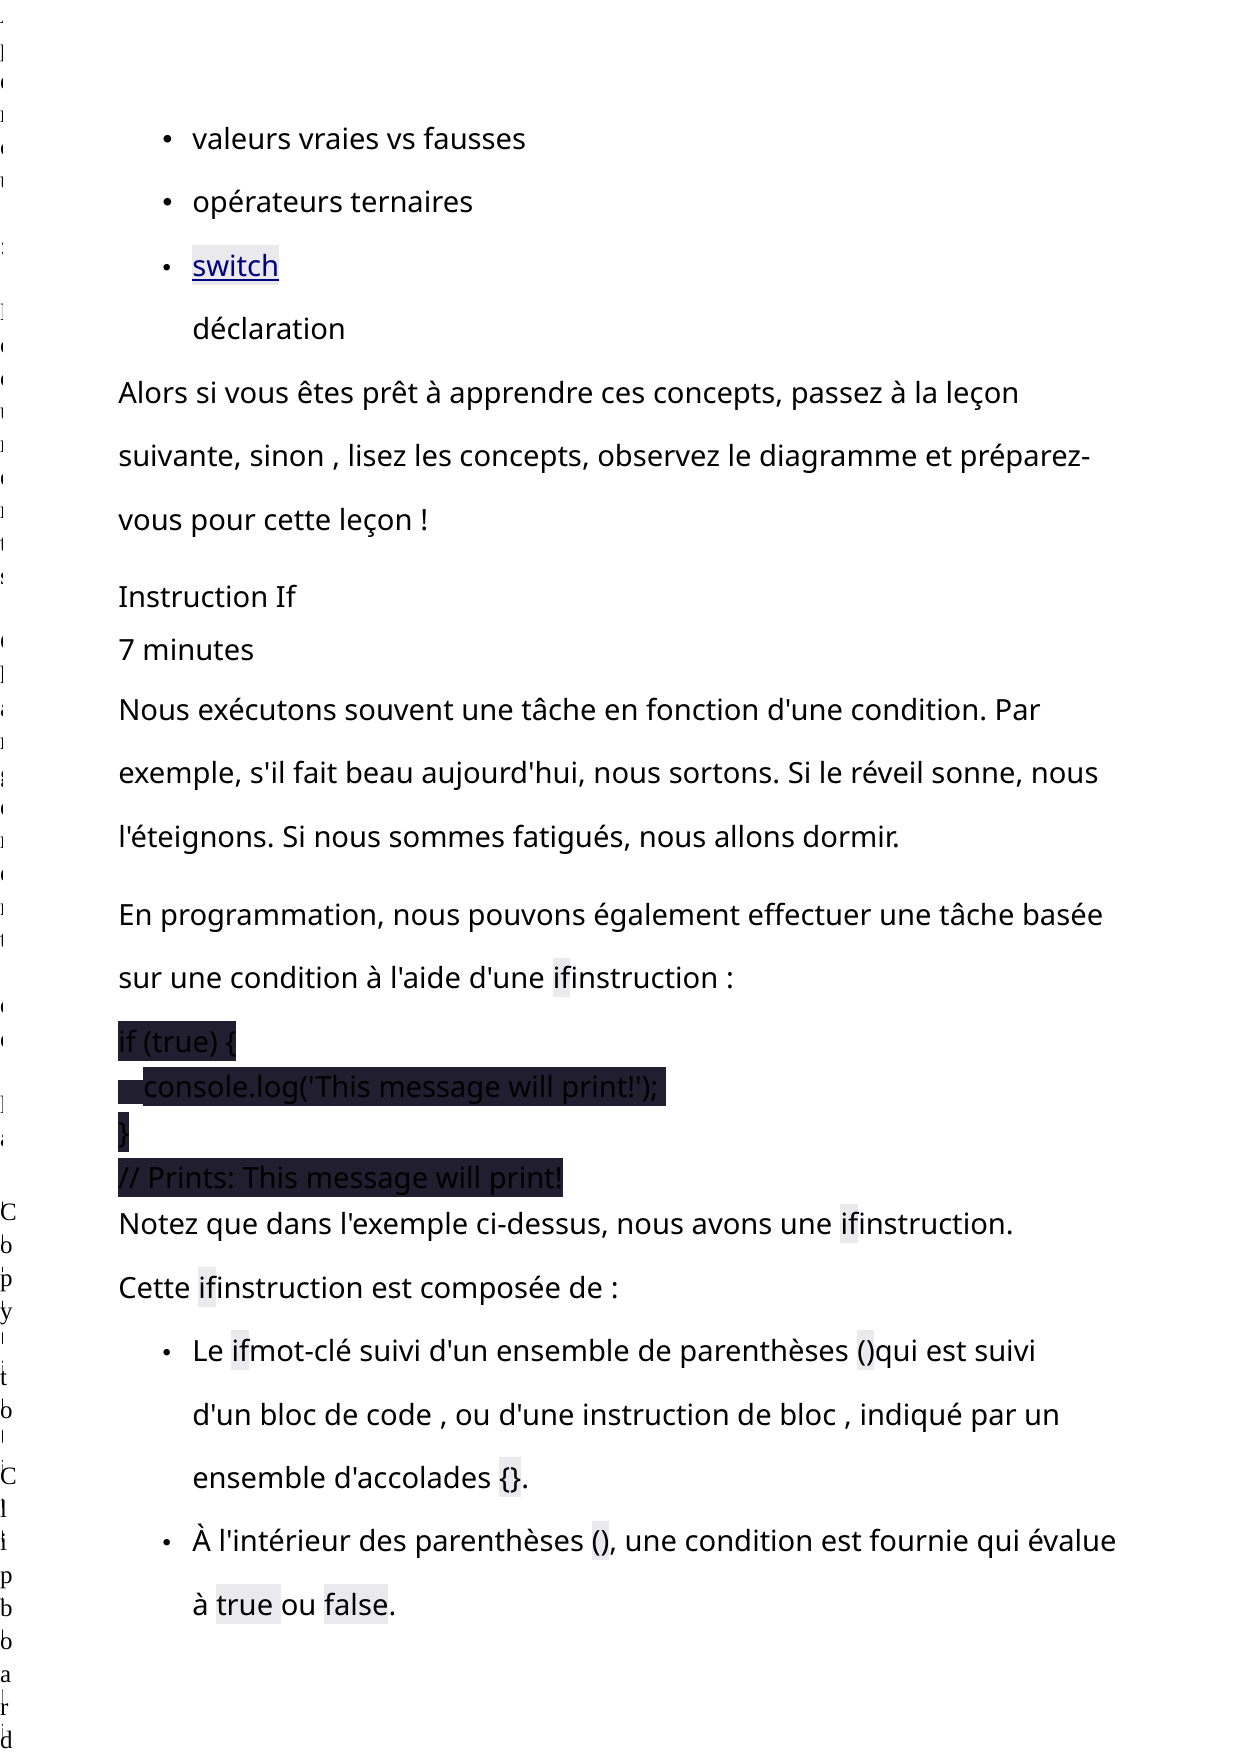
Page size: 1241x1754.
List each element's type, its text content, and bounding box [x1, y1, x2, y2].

text console.log('This message will print!'); [118, 1067, 1122, 1106]
text Nous exécutons souvent une tâche en fonction d'une condition. Par exemple, s'il fait beau aujourd'hui, nous sortons. Si le réveil sonne, nous l'éteignons. Si nous sommes fatigués, nous allons dormir. [118, 689, 1122, 856]
text Alors si vous êtes prêt à apprendre ces concepts, passez à la leçon suivante, sinon , lisez les concepts, observez le diagramme et préparez-vous pour cette leçon ! [118, 372, 1122, 538]
text 7 minutes [118, 629, 1122, 669]
list déclaration [162, 308, 1122, 348]
subtitle Instruction If [118, 577, 1122, 616]
text } [118, 1112, 1122, 1152]
list valeurs vraies vs fausses [162, 118, 1122, 158]
text Notez que dans l'exemple ci-dessus, nous avons une ifinstruction. Cette ifinstruction est composée de : [118, 1203, 1122, 1307]
text // Prints: This message will print! [118, 1158, 1122, 1197]
list Le ifmot-clé suivi d'un ensemble de parenthèses ()qui est suivi d'un bloc de code , ou d'une instruction de bloc , indiqué par un ensemble d'accolades {}. [162, 1330, 1122, 1497]
text if (true) { [118, 1021, 1122, 1061]
list opérateurs ternaires [162, 182, 1122, 221]
list À l'intérieur des parenthèses (), une condition est fournie qui évalue à true ou false. [162, 1521, 1122, 1624]
text En programmation, nous pouvons également effectuer une tâche basée sur une condition à l'aide d'une ifinstruction : [118, 894, 1122, 997]
list switch [162, 245, 1122, 285]
